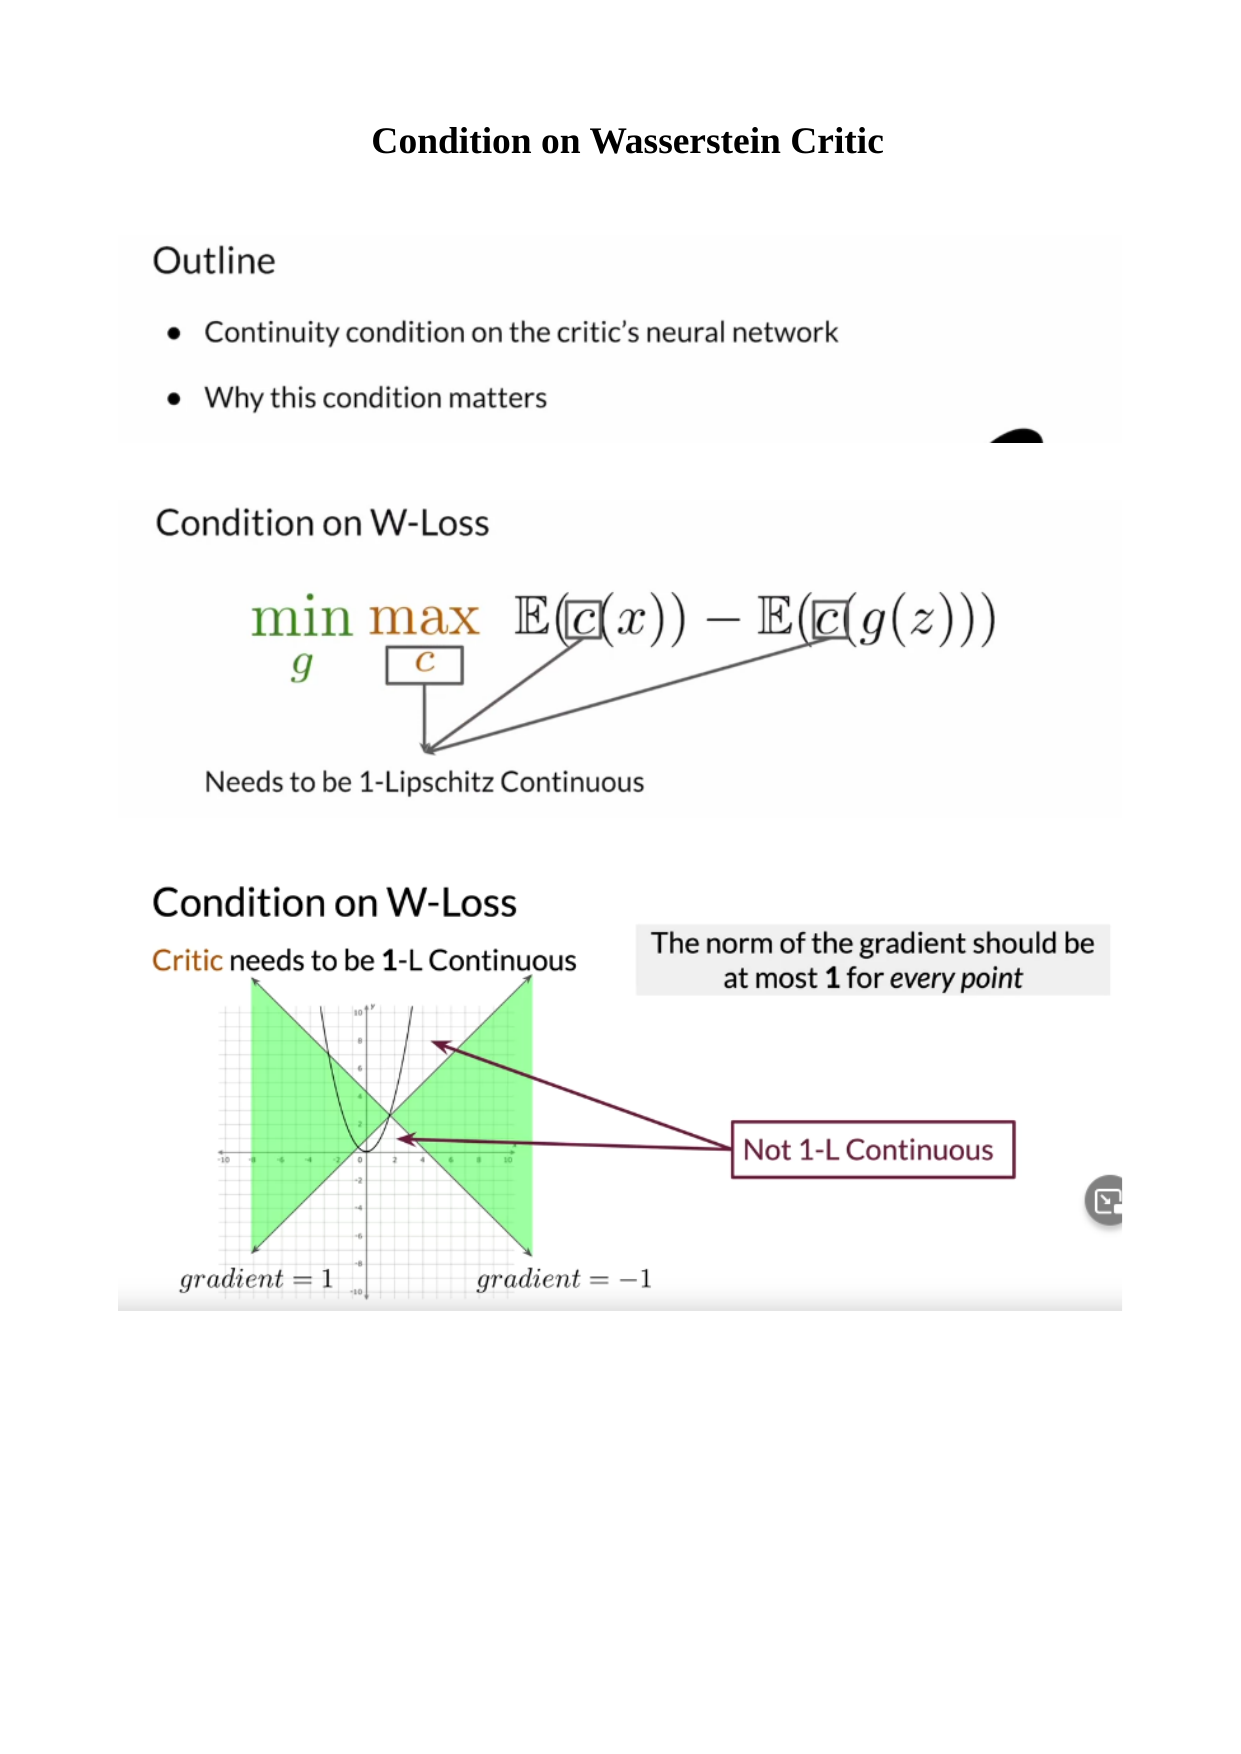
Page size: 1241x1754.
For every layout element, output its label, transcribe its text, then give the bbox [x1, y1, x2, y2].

picture [118, 875, 1123, 1311]
subtitle Condition on Wasserstein Critic [118, 118, 1122, 161]
picture [118, 235, 1123, 443]
picture [118, 500, 1123, 818]
